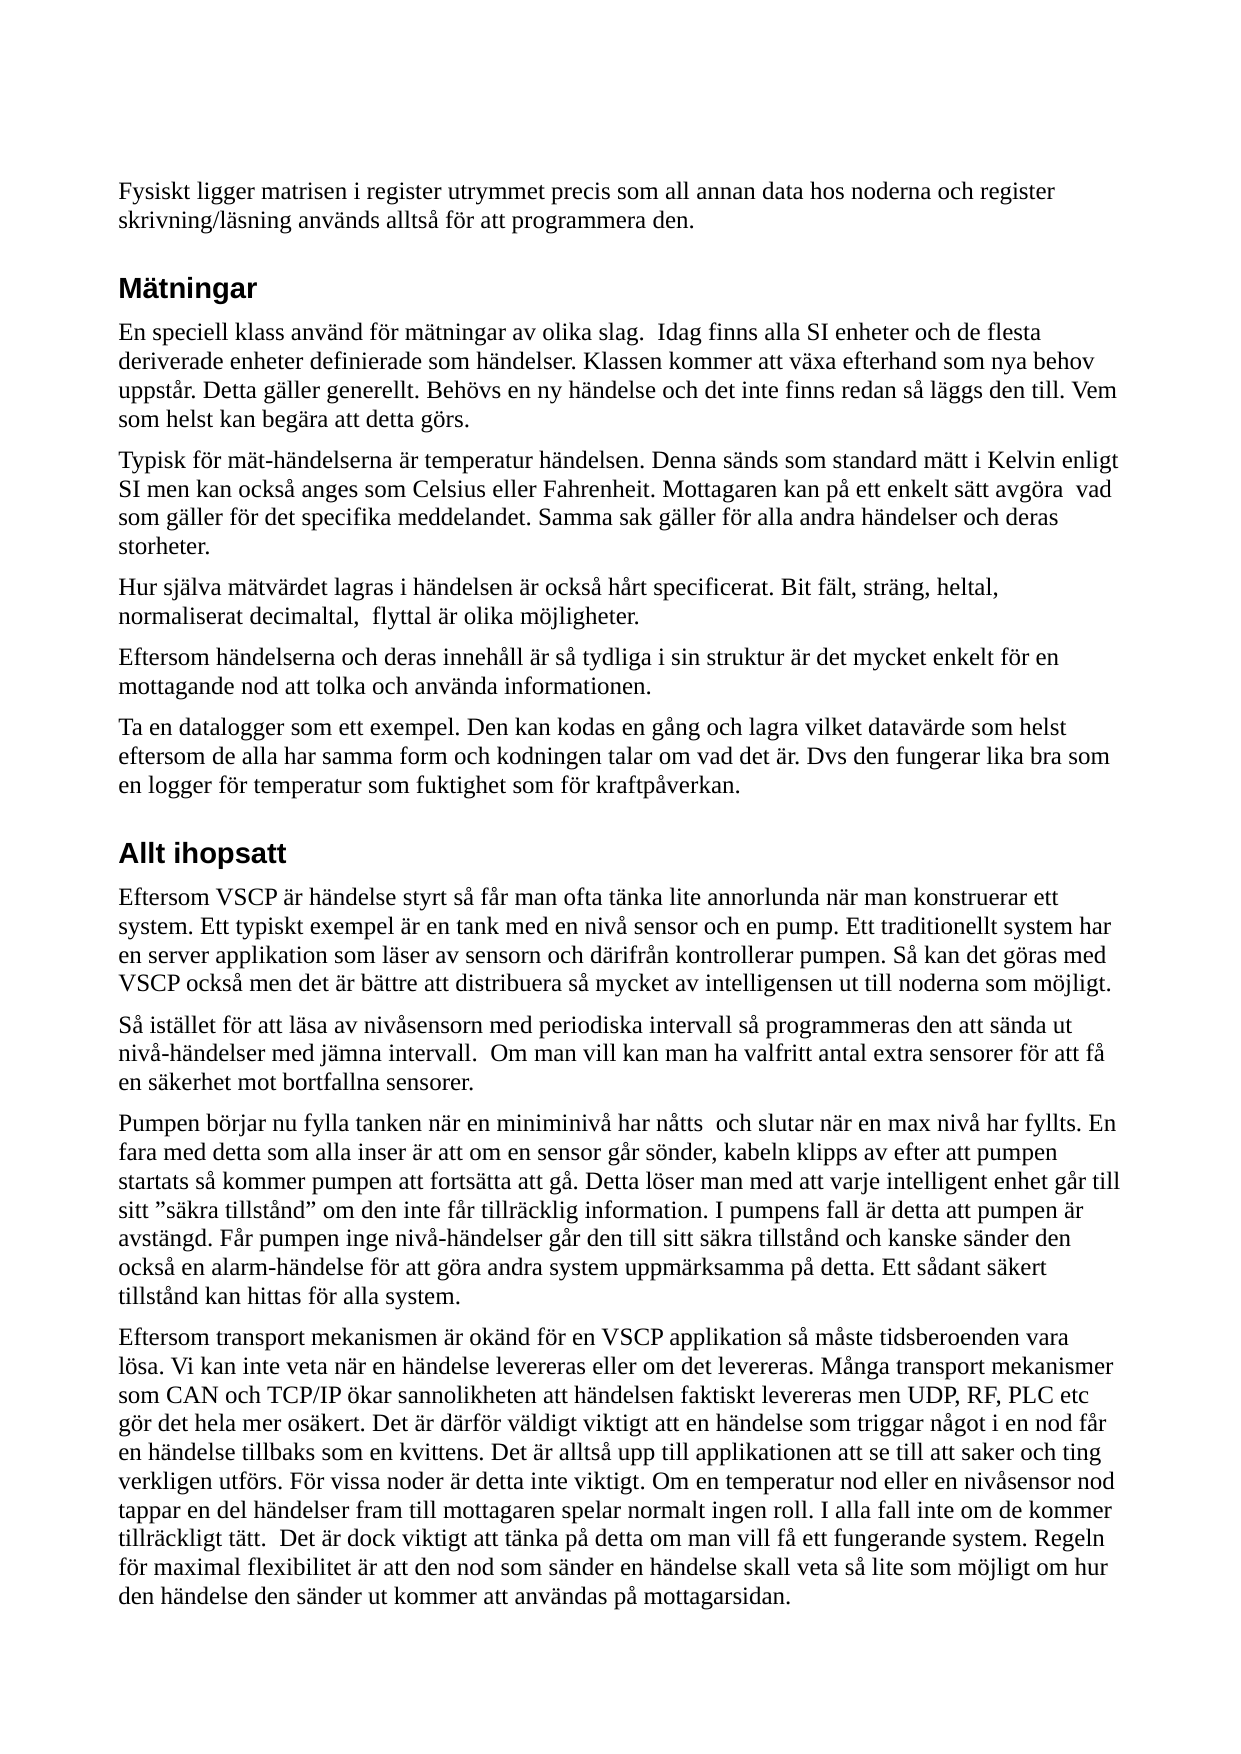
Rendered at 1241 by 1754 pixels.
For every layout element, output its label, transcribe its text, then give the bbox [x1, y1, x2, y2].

subtitle Allt ihopsatt [118, 836, 1122, 870]
text Så istället för att läsa av nivåsensorn med periodiska intervall så programmeras den att sända ut nivå-händelser med jämna intervall. Om man vill kan man ha valfritt antal extra sensorer för att få en säkerhet mot bortfallna sensorer. [118, 1010, 1122, 1096]
text Typisk för mät-händelserna är temperatur händelsen. Denna sänds som standard mätt i Kelvin enligt SI men kan också anges som Celsius eller Fahrenheit. Mottagaren kan på ett enkelt sätt avgöra vad som gäller för det specifika meddelandet. Samma sak gäller för alla andra händelser och deras storheter. [118, 445, 1122, 560]
text Ta en datalogger som ett exempel. Den kan kodas en gång och lagra vilket datavärde som helst eftersom de alla har samma form och kodningen talar om vad det är. Dvs den fungerar lika bra som en logger för temperatur som fuktighet som för kraftpåverkan. [118, 712, 1122, 799]
text Eftersom transport mekanismen är okänd för en VSCP applikation så måste tidsberoenden vara lösa. Vi kan inte veta när en händelse levereras eller om det levereras. Många transport mekanismer som CAN och TCP/IP ökar sannolikheten att händelsen faktiskt levereras men UDP, RF, PLC etc gör det hela mer osäkert. Det är därför väldigt viktigt att en händelse som triggar något i en nod får en händelse tillbaks som en kvittens. Det är alltså upp till applikationen att se till att saker och ting verkligen utförs. För vissa noder är detta inte viktigt. Om en temperatur nod eller en nivåsensor nod tappar en del händelser fram till mottagaren spelar normalt ingen roll. I alla fall inte om de kommer tillräckligt tätt. Det är dock viktigt att tänka på detta om man vill få ett fungerande system. Regeln för maximal flexibilitet är att den nod som sänder en händelse skall veta så lite som möjligt om hur den händelse den sänder ut kommer att användas på mottagarsidan. [118, 1322, 1122, 1610]
text Eftersom VSCP är händelse styrt så får man ofta tänka lite annorlunda när man konstruerar ett system. Ett typiskt exempel är en tank med en nivå sensor och en pump. Ett traditionellt system har en server applikation som läser av sensorn och därifrån kontrollerar pumpen. Så kan det göras med VSCP också men det är bättre att distribuera så mycket av intelligensen ut till noderna som möjligt. [118, 882, 1122, 997]
text Pumpen börjar nu fylla tanken när en miniminivå har nåtts och slutar när en max nivå har fyllts. En fara med detta som alla inser är att om en sensor går sönder, kabeln klipps av efter att pumpen startats så kommer pumpen att fortsätta att gå. Detta löser man med att varje intelligent enhet går till sitt ”säkra tillstånd” om den inte får tillräcklig information. I pumpens fall är detta att pumpen är avstängd. Får pumpen inge nivå-händelser går den till sitt säkra tillstånd och kanske sänder den också en alarm-händelse för att göra andra system uppmärksamma på detta. Ett sådant säkert tillstånd kan hittas för alla system. [118, 1108, 1122, 1310]
text En speciell klass använd för mätningar av olika slag. Idag finns alla SI enheter och de flesta deriverade enheter definierade som händelser. Klassen kommer att växa efterhand som nya behov uppstår. Detta gäller generellt. Behövs en ny händelse och det inte finns redan så läggs den till. Vem som helst kan begära att detta görs. [118, 317, 1122, 432]
text Eftersom händelserna och deras innehåll är så tydliga i sin struktur är det mycket enkelt för en mottagande nod att tolka och använda informationen. [118, 642, 1122, 700]
text Hur själva mätvärdet lagras i händelsen är också hårt specificerat. Bit fält, sträng, heltal, normaliserat decimaltal, flyttal är olika möjligheter. [118, 572, 1122, 630]
subtitle Mätningar [118, 271, 1122, 305]
text Fysiskt ligger matrisen i register utrymmet precis som all annan data hos noderna och register skrivning/läsning används alltså för att programmera den. [118, 176, 1122, 234]
